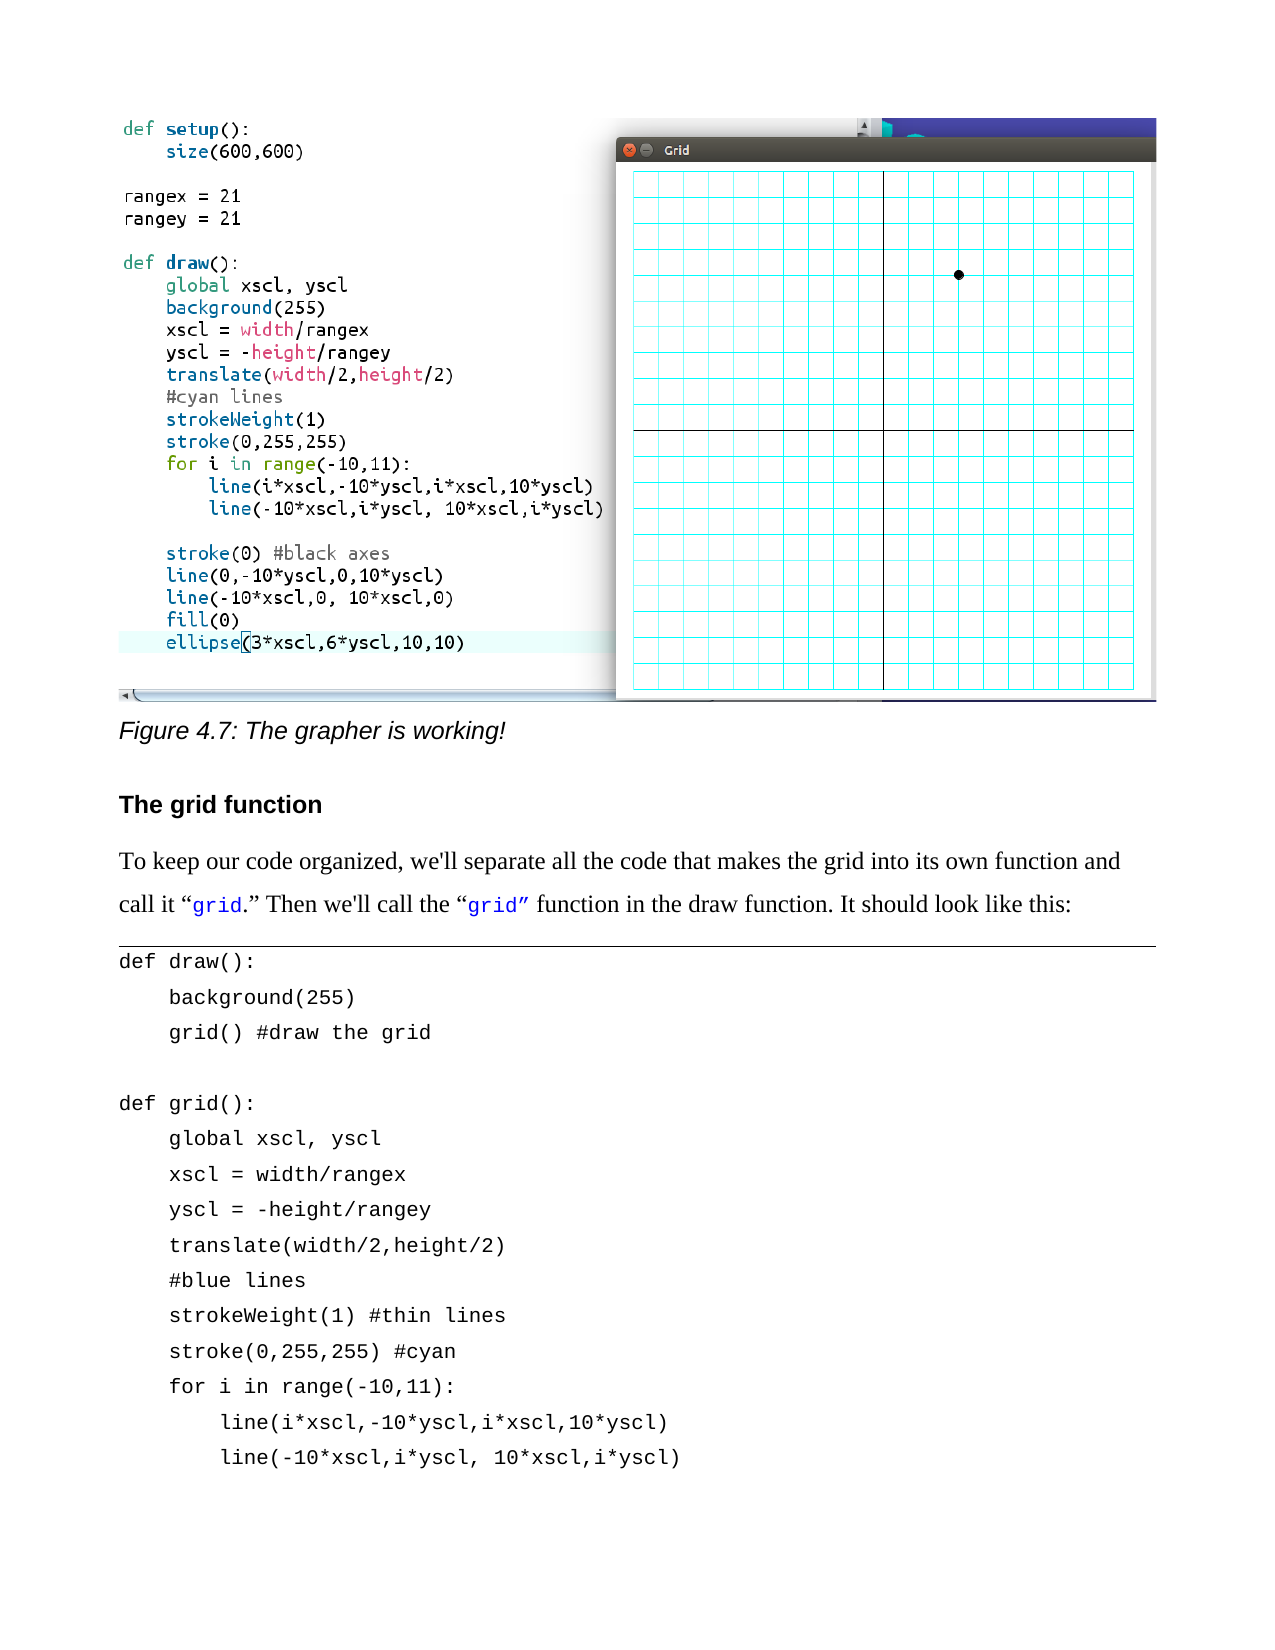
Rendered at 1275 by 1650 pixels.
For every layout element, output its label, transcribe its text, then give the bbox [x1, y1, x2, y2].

text line(-10*xscl,i*yscl, 10*xscl,i*yscl) [118, 1447, 1156, 1471]
text yscl = -height/rangey [118, 1199, 1156, 1223]
text line(i*xscl,-10*yscl,i*xscl,10*yscl) [118, 1412, 1156, 1435]
text strokeWeight(1) #thin lines [118, 1305, 1156, 1329]
text #blue lines [118, 1270, 1156, 1294]
text grid() #draw the grid [118, 1022, 1156, 1046]
text for i in range(-10,11): [118, 1376, 1156, 1400]
text def draw(): [118, 947, 1156, 975]
text background(255) [118, 987, 1156, 1010]
text Figure 4.7: The grapher is working! [118, 702, 1156, 745]
text xscl = width/rangex [118, 1164, 1156, 1187]
picture [118, 118, 1157, 702]
text The grid function [118, 790, 1156, 819]
text def grid(): [118, 1093, 1156, 1117]
text To keep our code organized, we'll separate all the code that makes the grid into its own function and call it “grid.” Then we'll call the “grid” function in the draw function. It should look like this: [118, 846, 1156, 919]
text global xscl, yscl [118, 1128, 1156, 1152]
text stroke(0,255,255) #cyan [118, 1341, 1156, 1364]
text translate(width/2,height/2) [118, 1234, 1156, 1258]
